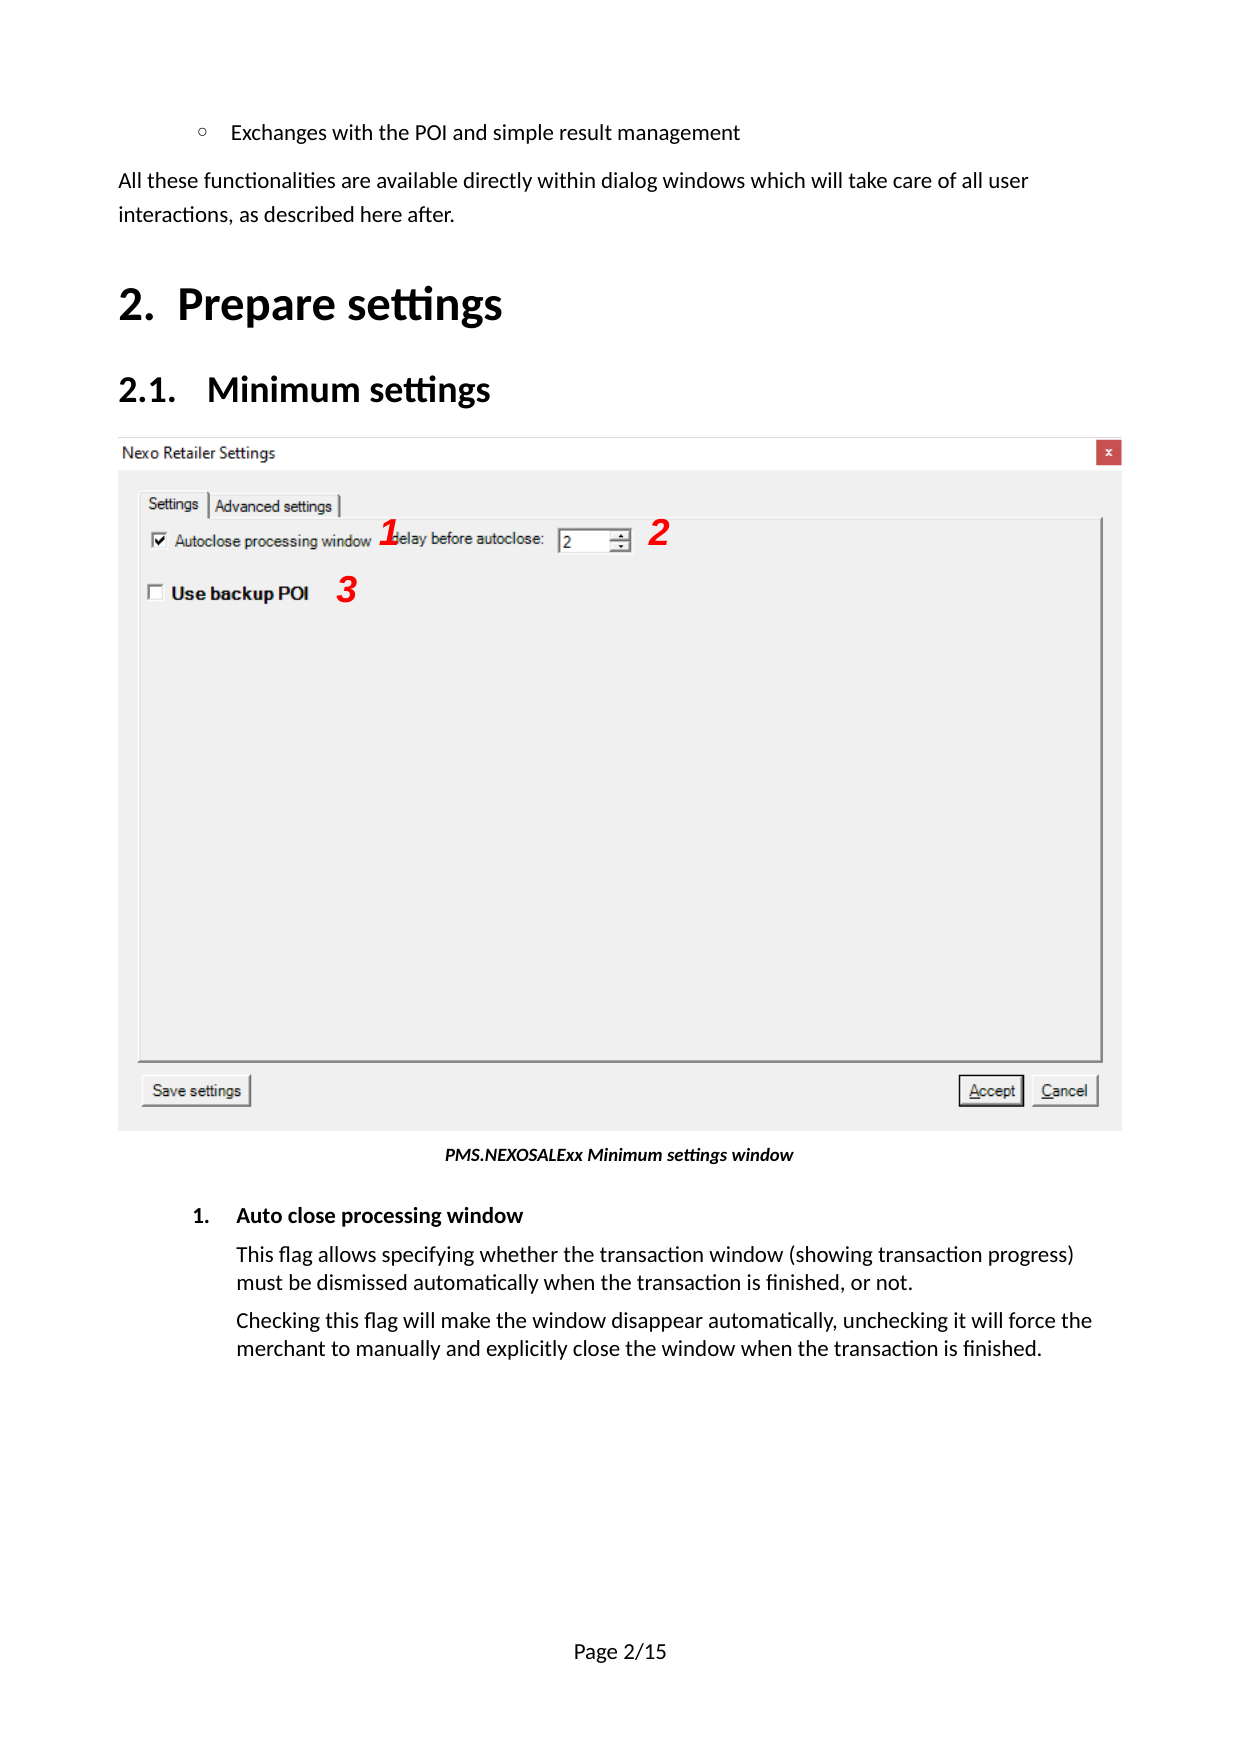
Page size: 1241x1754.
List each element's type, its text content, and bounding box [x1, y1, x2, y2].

text Checking this flag will make the window disappear automatically, unchecking it will force the merchant to manually and explicitly close the window when the transaction is finished. [236, 1306, 1122, 1362]
text 1 [355, 510, 427, 553]
text 3 [312, 568, 384, 611]
text PMS.NEXOSALExx Minimum settings window [118, 1143, 1122, 1166]
subtitle Minimum settings [118, 366, 1122, 412]
text All these functionalities are available directly within dialog windows which will take care of all user interactions, as described here after. [118, 166, 1122, 228]
list Exchanges with the POI and simple result management [193, 118, 1122, 146]
text This flag allows specifying whether the transaction window (showing transaction progress) must be dismissed automatically when the transaction is finished, or not. [236, 1240, 1122, 1296]
subtitle Prepare settings [118, 273, 1122, 332]
text 2 [625, 510, 697, 553]
picture [118, 437, 1123, 1131]
list Auto close processing window [192, 1201, 1122, 1229]
